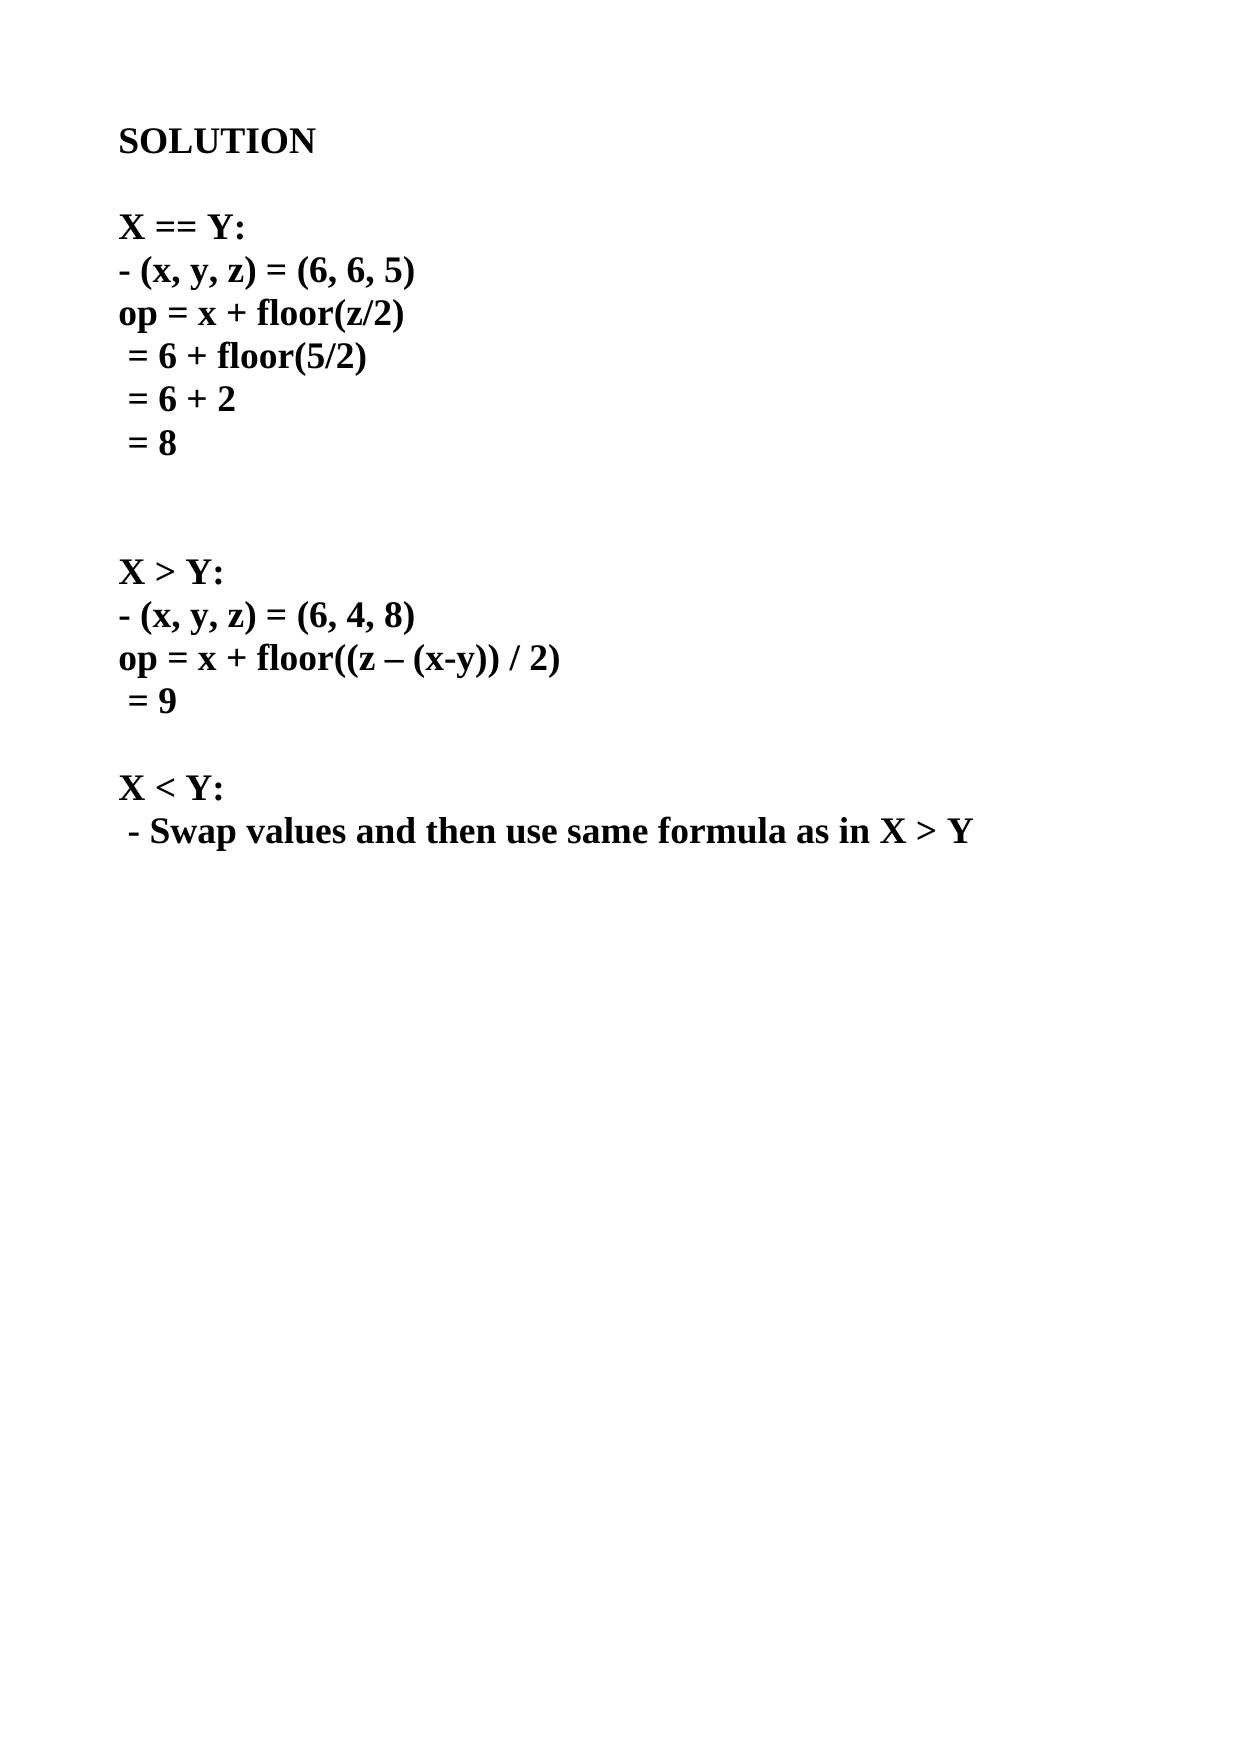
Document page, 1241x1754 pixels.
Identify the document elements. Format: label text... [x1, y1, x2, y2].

text = 6 + floor(5/2) [118, 334, 1122, 377]
text - (x, y, z) = (6, 4, 8) [118, 592, 1122, 636]
text X == Y: [118, 204, 1122, 247]
text = 9 [118, 679, 1122, 722]
text = 8 [118, 420, 1122, 463]
text X > Y: [118, 549, 1122, 592]
text - (x, y, z) = (6, 6, 5) [118, 247, 1122, 291]
text X < Y: [118, 765, 1122, 808]
text = 6 + 2 [118, 377, 1122, 420]
text SOLUTION [118, 118, 1122, 161]
text op = x + floor(z/2) [118, 291, 1122, 334]
text op = x + floor((z – (x-y)) / 2) [118, 636, 1122, 679]
text - Swap values and then use same formula as in X > Y [118, 808, 1122, 851]
